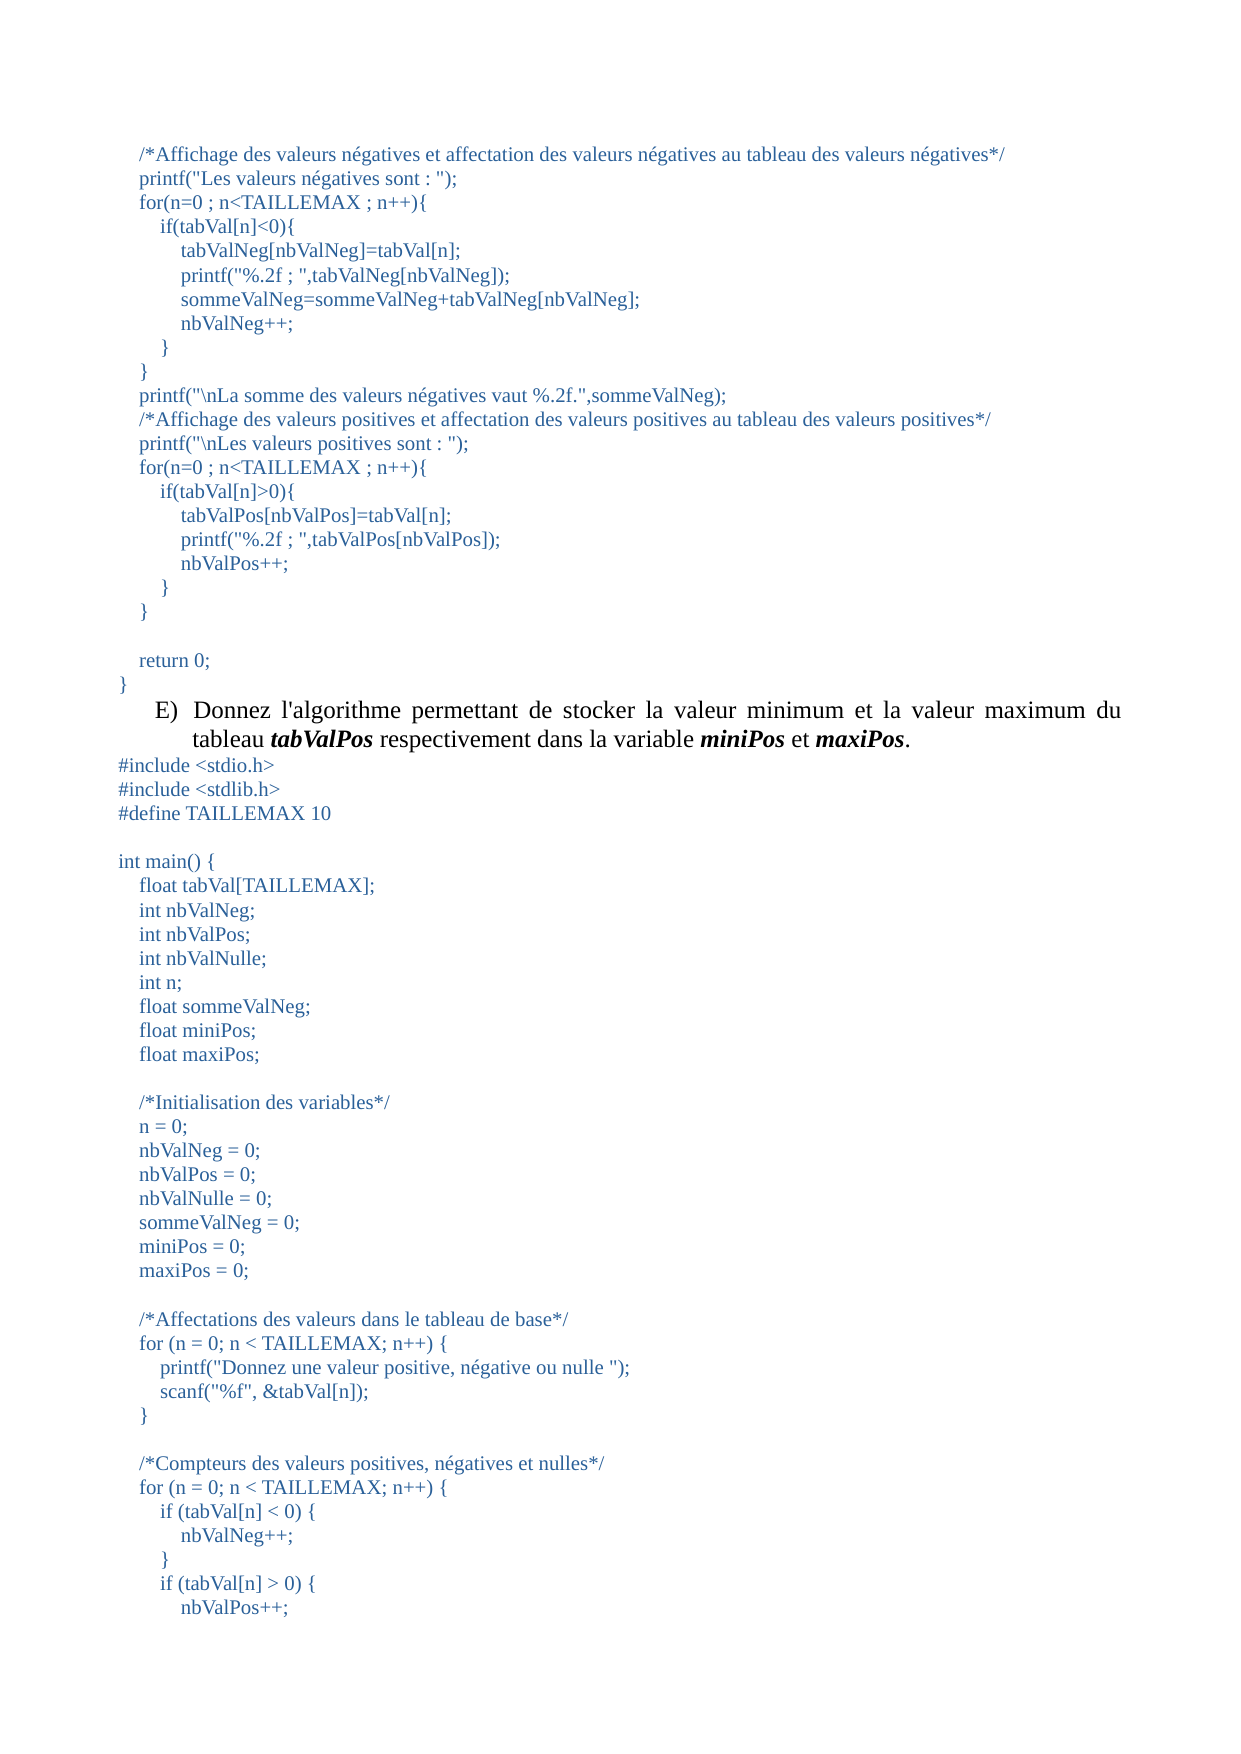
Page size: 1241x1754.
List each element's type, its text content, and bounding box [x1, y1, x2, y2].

text } [118, 359, 1122, 383]
text nbValPos++; [118, 1595, 1122, 1619]
text return 0; [118, 647, 1122, 672]
text float maxiPos; [118, 1042, 1122, 1066]
text for(n=0 ; n<TAILLEMAX ; n++){ [118, 455, 1122, 479]
text if(tabVal[n]>0){ [118, 479, 1122, 503]
text float tabVal[TAILLEMAX]; [118, 873, 1122, 897]
text n = 0; [118, 1114, 1122, 1138]
text printf("\nLa somme des valeurs négatives vaut %.2f.",sommeValNeg); [118, 383, 1122, 407]
text nbValNeg++; [118, 311, 1122, 335]
text tabValPos[nbValPos]=tabVal[n]; [118, 503, 1122, 527]
text sommeValNeg = 0; [118, 1210, 1122, 1234]
text maxiPos = 0; [118, 1258, 1122, 1282]
text nbValNulle = 0; [118, 1186, 1122, 1210]
text } [118, 575, 1122, 599]
text nbValNeg = 0; [118, 1138, 1122, 1162]
text float sommeValNeg; [118, 994, 1122, 1018]
text } [118, 1403, 1122, 1427]
text miniPos = 0; [118, 1234, 1122, 1258]
list Donnez l'algorithme permettant de stocker la valeur minimum et la valeur maximum du tableau tabValPos respectivement dans la variable miniPos et maxiPos. [154, 696, 1122, 753]
text printf("Donnez une valeur positive, négative ou nulle "); [118, 1355, 1122, 1379]
text /*Affichage des valeurs négatives et affectation des valeurs négatives au tableau des valeurs négatives*/ [118, 142, 1122, 166]
text /*Compteurs des valeurs positives, négatives et nulles*/ [118, 1451, 1122, 1475]
text /*Initialisation des variables*/ [118, 1090, 1122, 1114]
text if (tabVal[n] < 0) { [118, 1499, 1122, 1523]
text sommeValNeg=sommeValNeg+tabValNeg[nbValNeg]; [118, 287, 1122, 311]
text for (n = 0; n < TAILLEMAX; n++) { [118, 1331, 1122, 1355]
text #include <stdlib.h> [118, 777, 1122, 801]
text if (tabVal[n] > 0) { [118, 1571, 1122, 1595]
text } [118, 672, 1122, 696]
text if(tabVal[n]<0){ [118, 214, 1122, 238]
text } [118, 599, 1122, 623]
text printf("\nLes valeurs positives sont : "); [118, 431, 1122, 455]
text float miniPos; [118, 1018, 1122, 1042]
text tabValNeg[nbValNeg]=tabVal[n]; [118, 238, 1122, 262]
text int nbValNulle; [118, 946, 1122, 970]
text int nbValPos; [118, 922, 1122, 946]
text for (n = 0; n < TAILLEMAX; n++) { [118, 1475, 1122, 1499]
text for(n=0 ; n<TAILLEMAX ; n++){ [118, 190, 1122, 214]
text scanf("%f", &tabVal[n]); [118, 1379, 1122, 1403]
text #include <stdio.h> [118, 753, 1122, 777]
text int nbValNeg; [118, 897, 1122, 922]
text nbValPos++; [118, 551, 1122, 575]
text } [118, 1547, 1122, 1571]
text /*Affichage des valeurs positives et affectation des valeurs positives au tableau des valeurs positives*/ [118, 407, 1122, 431]
text int main() { [118, 849, 1122, 873]
text printf("%.2f ; ",tabValPos[nbValPos]); [118, 527, 1122, 551]
text #define TAILLEMAX 10 [118, 801, 1122, 825]
text /*Affectations des valeurs dans le tableau de base*/ [118, 1307, 1122, 1331]
text printf("%.2f ; ",tabValNeg[nbValNeg]); [118, 262, 1122, 287]
text } [118, 335, 1122, 359]
text nbValPos = 0; [118, 1162, 1122, 1186]
text nbValNeg++; [118, 1523, 1122, 1547]
text printf("Les valeurs négatives sont : "); [118, 166, 1122, 190]
text int n; [118, 970, 1122, 994]
